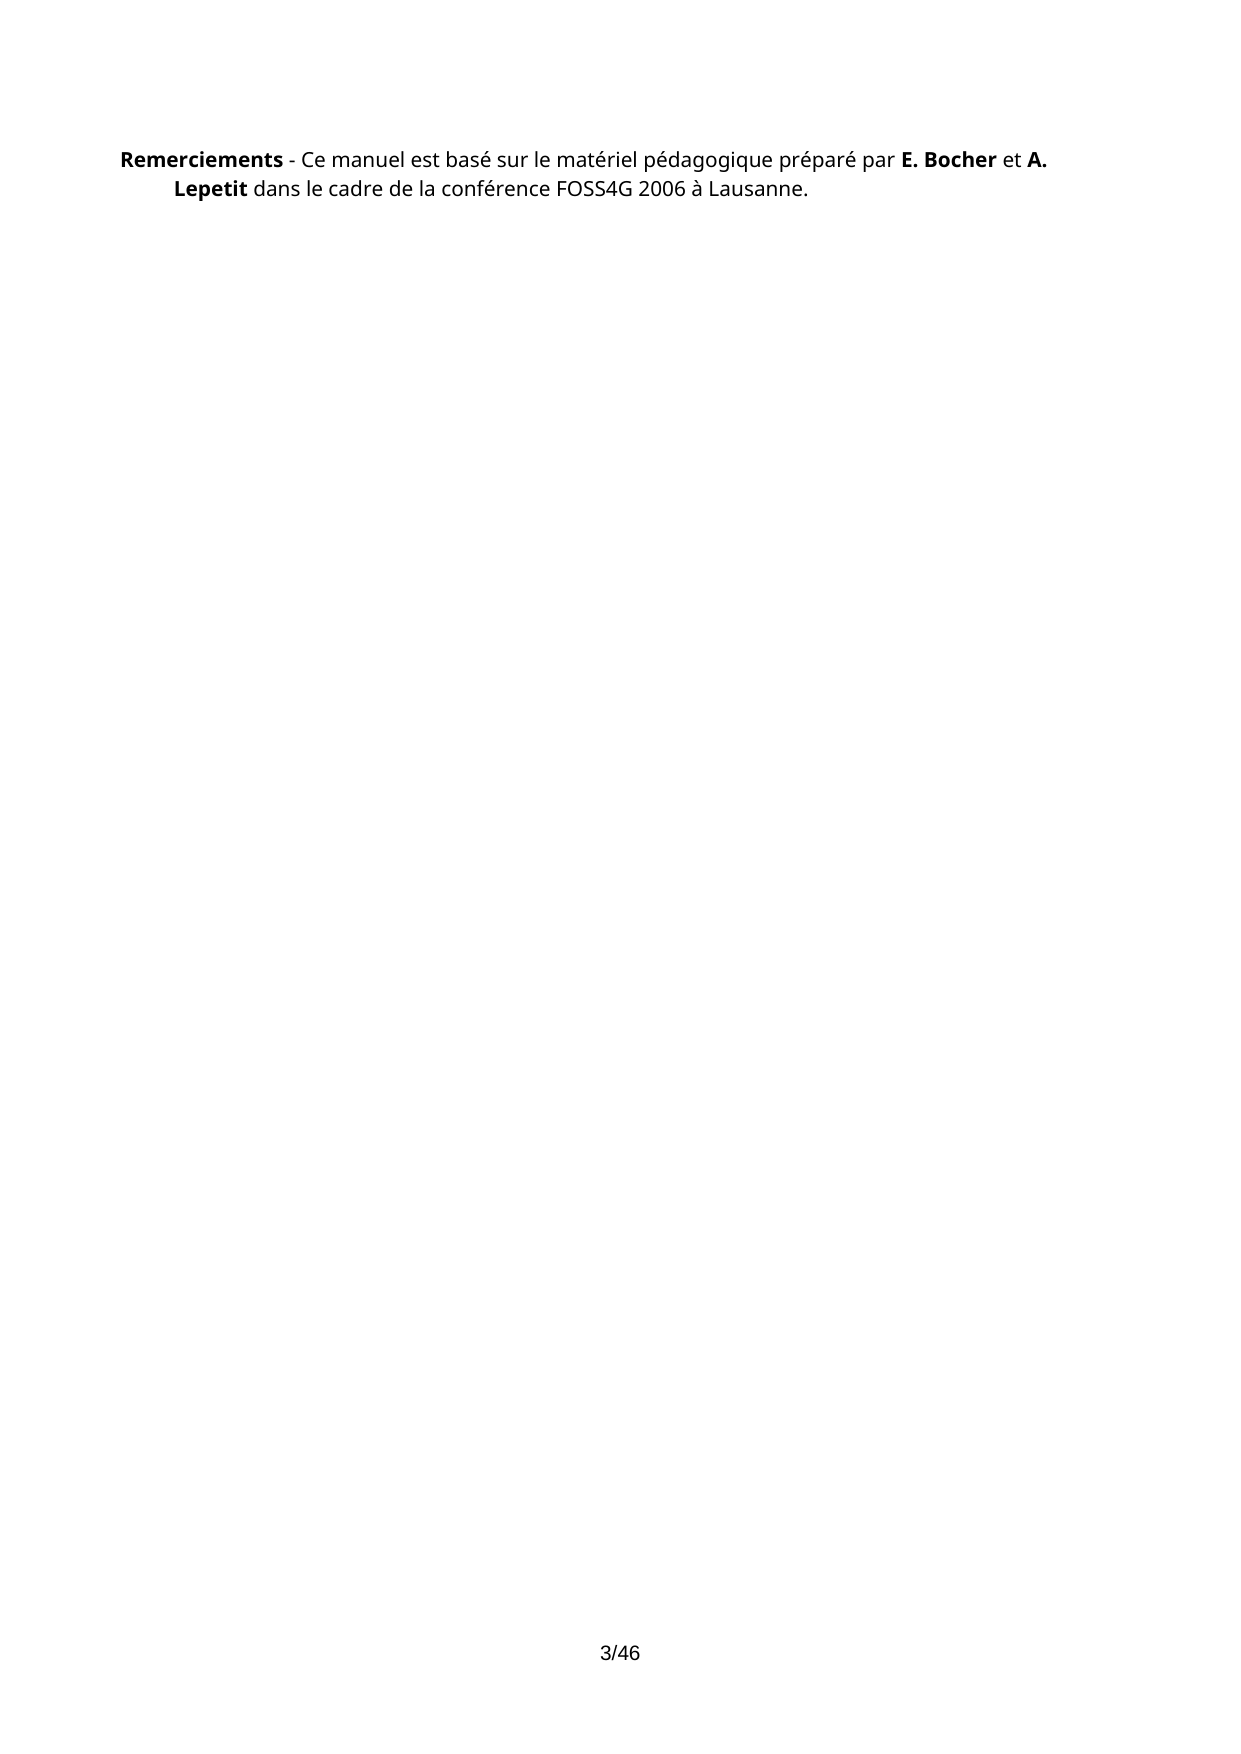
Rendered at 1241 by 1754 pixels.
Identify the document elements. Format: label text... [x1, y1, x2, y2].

text Remerciements - Ce manuel est basé sur le matériel pédagogique préparé par E. Bocher et A. Lepetit dans le cadre de la conférence FOSS4G 2006 à Lausanne. [120, 145, 1122, 202]
